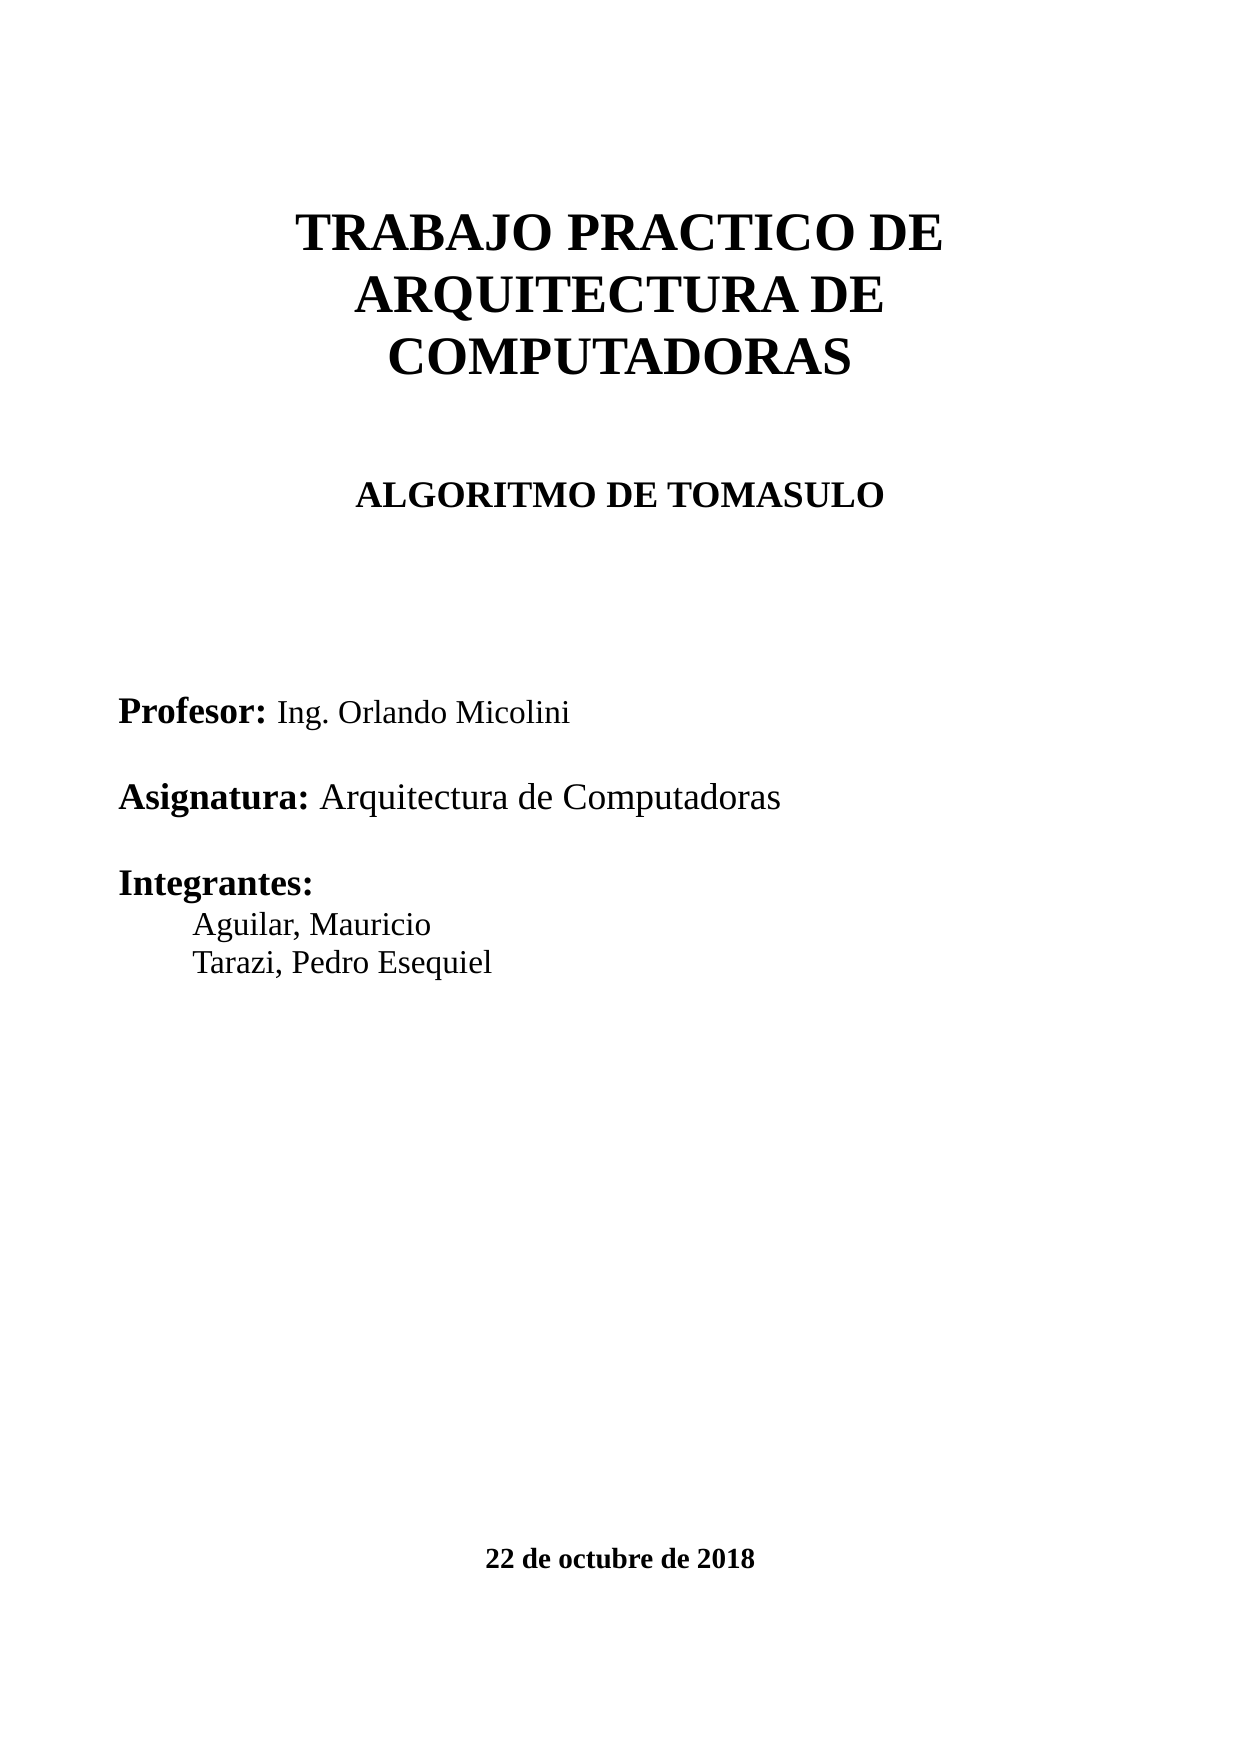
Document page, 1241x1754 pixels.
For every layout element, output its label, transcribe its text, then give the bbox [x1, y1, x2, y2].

text TRABAJO PRACTICO DE ARQUITECTURA DE COMPUTADORAS [118, 199, 1122, 386]
text Integrantes: [118, 861, 1122, 904]
text Aguilar, Mauricio [118, 904, 1122, 942]
text Tarazi, Pedro Esequiel [118, 942, 1122, 981]
text 22 de octubre de 2018 [118, 1541, 1122, 1575]
text ALGORITMO DE TOMASULO [118, 473, 1122, 516]
text Asignatura: Arquitectura de Computadoras [118, 774, 1122, 818]
text Profesor: Ing. Orlando Micolini [118, 688, 1122, 731]
